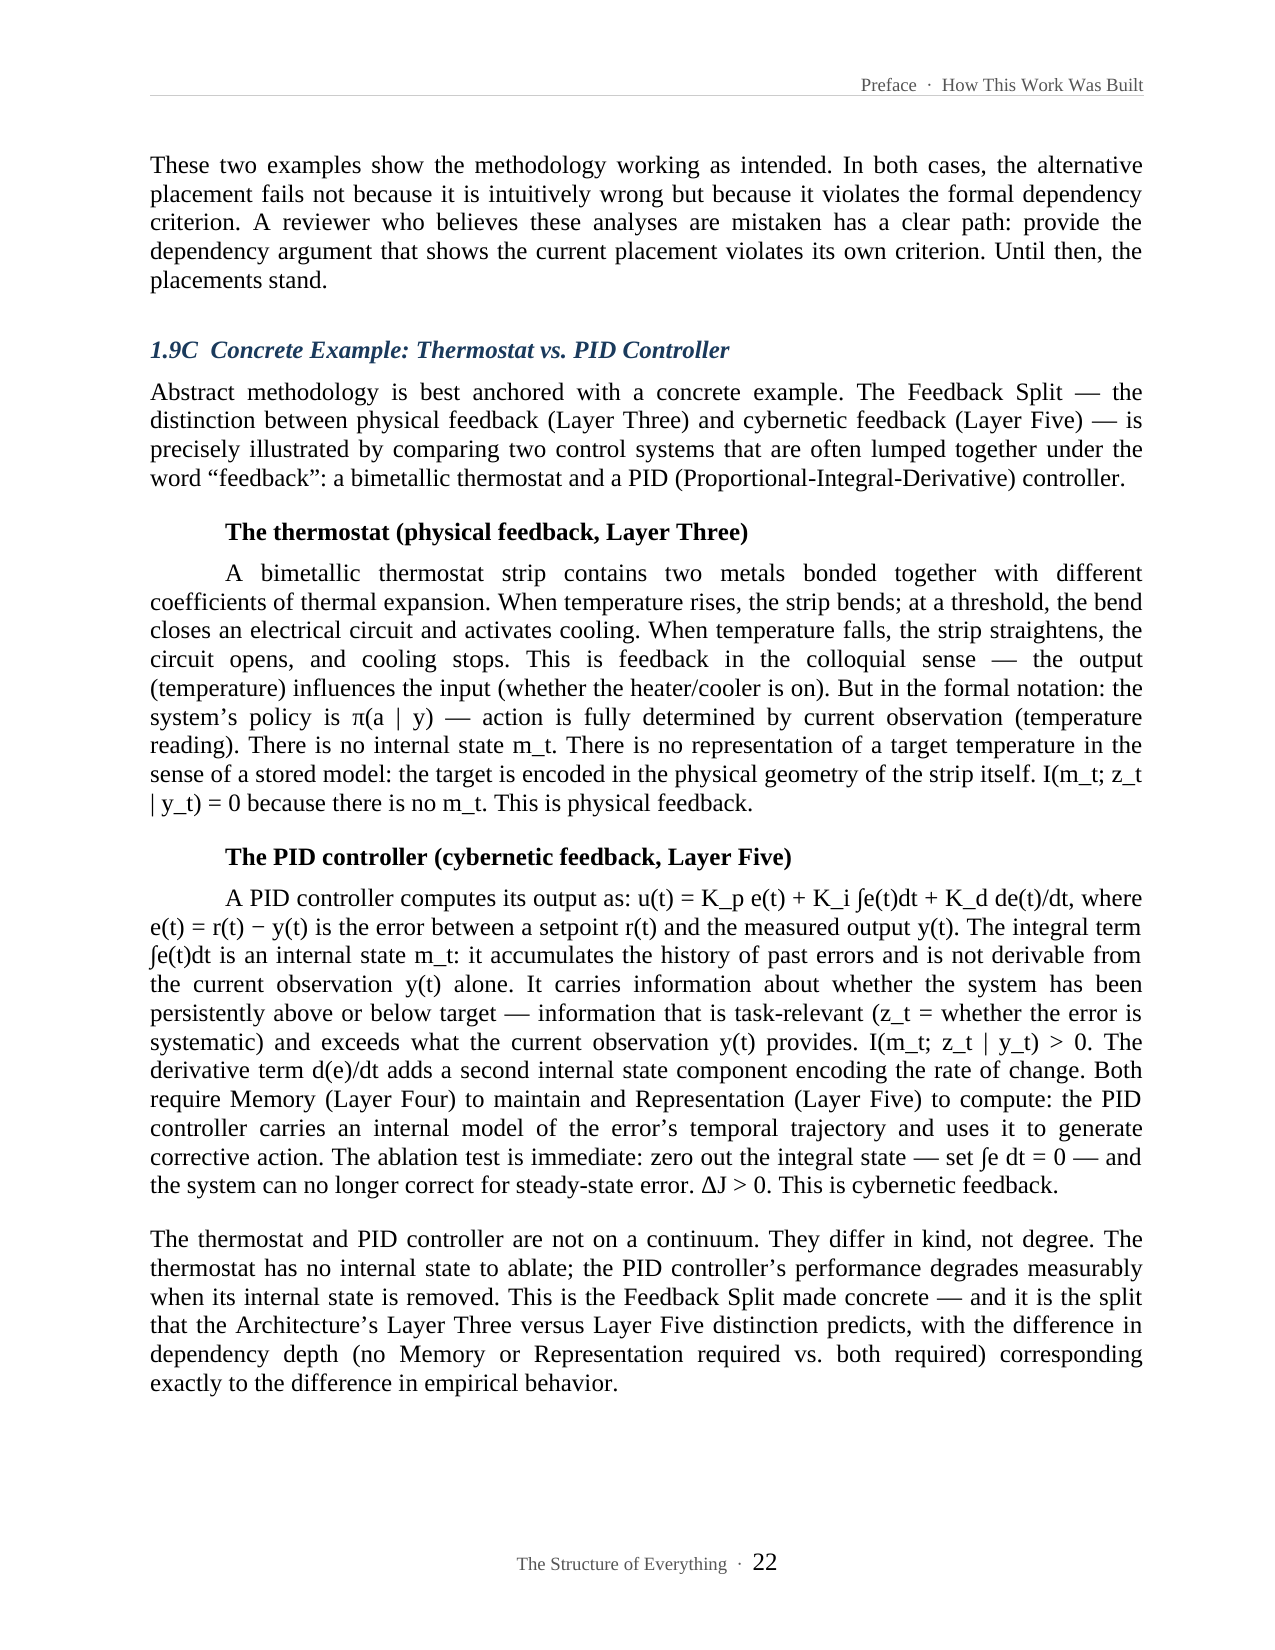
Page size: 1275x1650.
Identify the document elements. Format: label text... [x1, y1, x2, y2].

subtitle 1.9C Concrete Example: Thermostat vs. PID Controller [150, 335, 1144, 364]
text The thermostat and PID controller are not on a continuum. They differ in kind, not degree. The thermostat has no internal state to ablate; the PID controller’s performance degrades measurably when its internal state is removed. This is the Feedback Split made concrete — and it is the split that the Architecture’s Layer Three versus Layer Five distinction predicts, with the difference in dependency depth (no Memory or Representation required vs. both required) corresponding exactly to the difference in empirical behavior. [150, 1224, 1144, 1397]
text Abstract methodology is best anchored with a concrete example. The Feedback Split — the distinction between physical feedback (Layer Three) and cybernetic feedback (Layer Five) — is precisely illustrated by comparing two control systems that are often lumped together under the word “feedback”: a bimetallic thermostat and a PID (Proportional-Integral-Derivative) controller. [150, 377, 1144, 492]
text A PID controller computes its output as: u(t) = K_p e(t) + K_i ∫e(t)dt + K_d de(t)/dt, where e(t) = r(t) − y(t) is the error between a setpoint r(t) and the measured output y(t). The integral term ∫e(t)dt is an internal state m_t: it accumulates the history of past errors and is not derivable from the current observation y(t) alone. It carries information about whether the system has been persistently above or below target — information that is task-relevant (z_t = whether the error is systematic) and exceeds what the current observation y(t) provides. I(m_t; z_t | y_t) > 0. The derivative term d(e)/dt adds a second internal state component encoding the rate of change. Both require Memory (Layer Four) to maintain and Representation (Layer Five) to compute: the PID controller carries an internal model of the error’s temporal trajectory and uses it to generate corrective action. The ablation test is immediate: zero out the integral state — set ∫e dt = 0 — and the system can no longer correct for steady-state error. ΔJ > 0. This is cybernetic feedback. [150, 883, 1144, 1199]
text The thermostat (physical feedback, Layer Three) [150, 517, 1144, 545]
text The PID controller (cybernetic feedback, Layer Five) [150, 842, 1144, 870]
text These two examples show the methodology working as intended. In both cases, the alternative placement fails not because it is intuitively wrong but because it violates the formal dependency criterion. A reviewer who believes these analyses are mistaken has a clear path: provide the dependency argument that shows the current placement violates its own criterion. Until then, the placements stand. [150, 150, 1144, 294]
text A bimetallic thermostat strip contains two metals bonded together with different coefficients of thermal expansion. When temperature rises, the strip bends; at a threshold, the bend closes an electrical circuit and activates cooling. When temperature falls, the strip straightens, the circuit opens, and cooling stops. This is feedback in the colloquial sense — the output (temperature) influences the input (whether the heater/cooler is on). But in the formal notation: the system’s policy is π(a | y) — action is fully determined by current observation (temperature reading). There is no internal state m_t. There is no representation of a target temperature in the sense of a stored model: the target is encoded in the physical geometry of the strip itself. I(m_t; z_t | y_t) = 0 because there is no m_t. This is physical feedback. [150, 558, 1144, 817]
